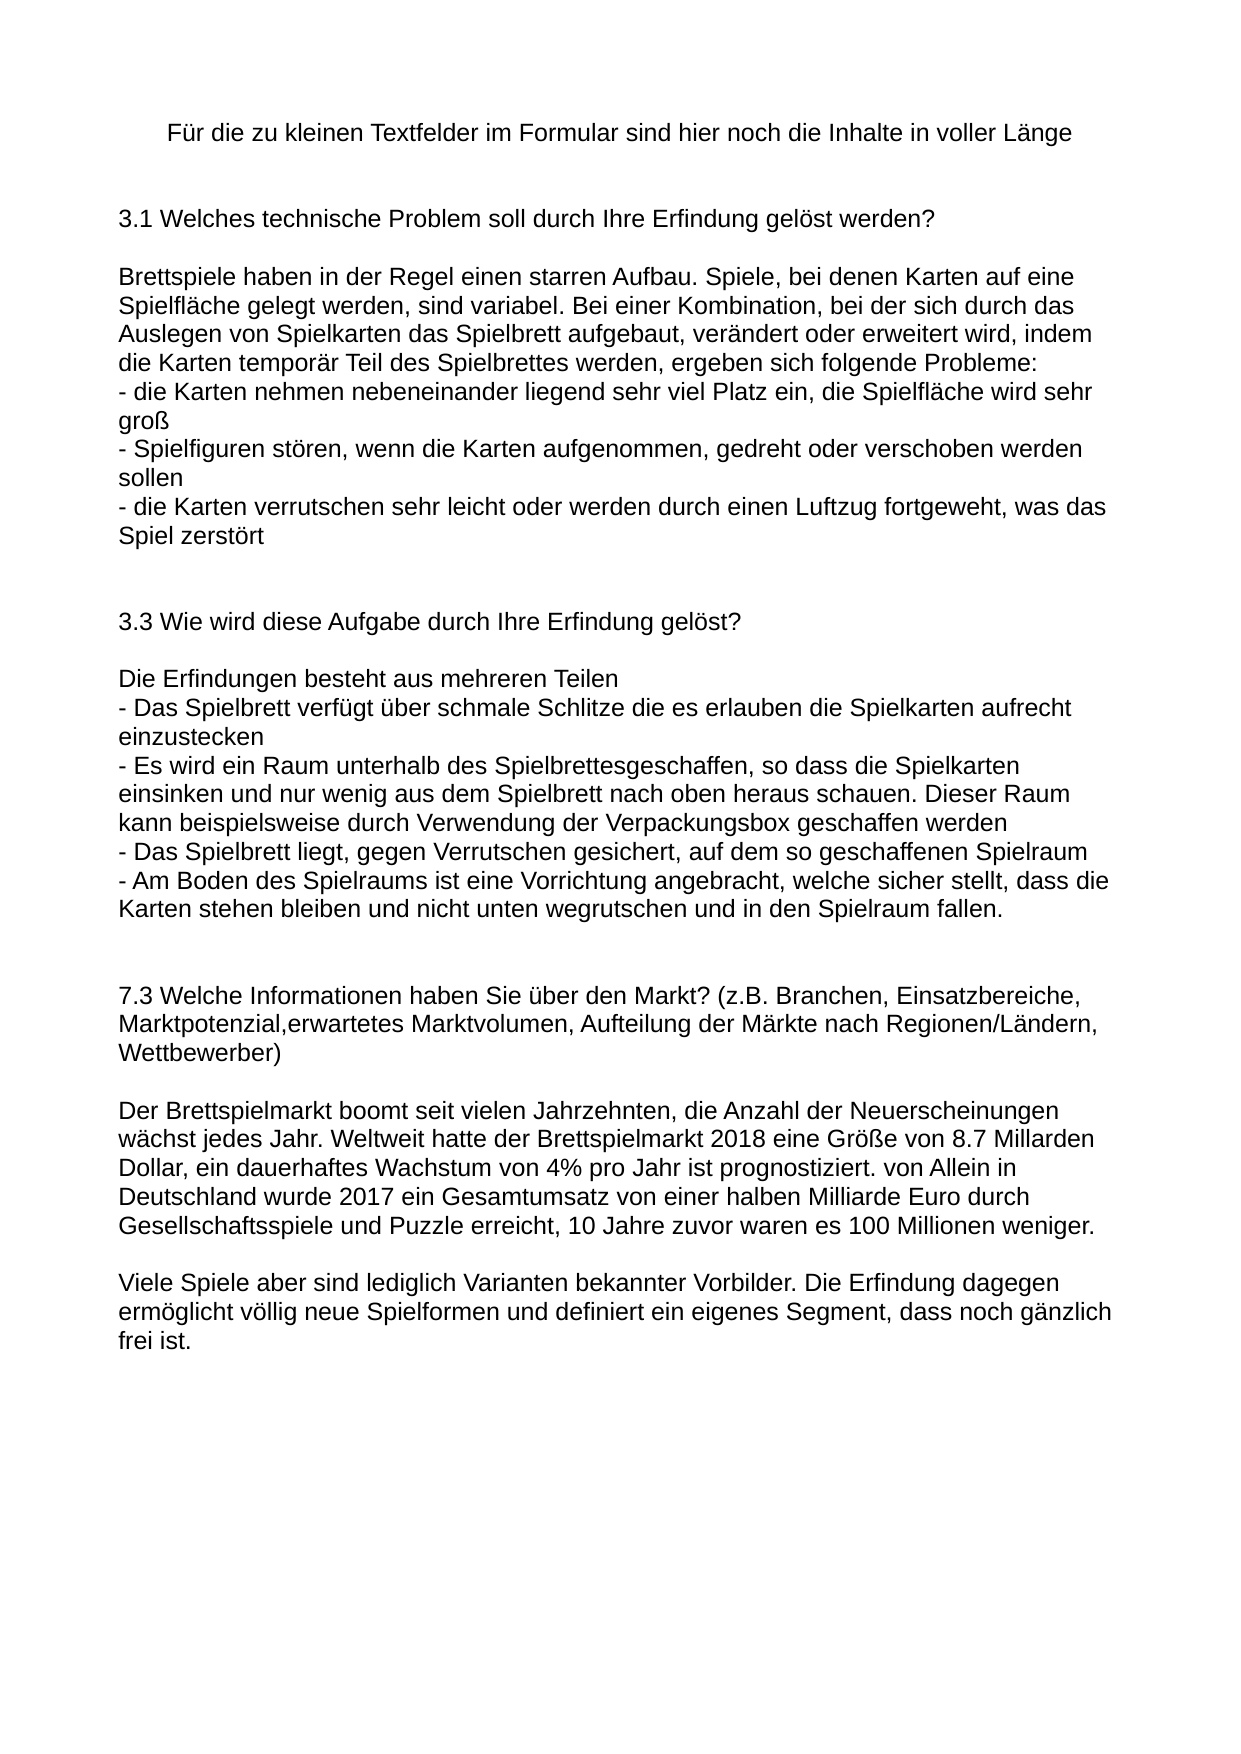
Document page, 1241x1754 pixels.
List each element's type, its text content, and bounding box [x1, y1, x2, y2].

text Der Brettspielmarkt boomt seit vielen Jahrzehnten, die Anzahl der Neuerscheinungen wächst jedes Jahr. Weltweit hatte der Brettspielmarkt 2018 eine Größe von 8.7 Millarden Dollar, ein dauerhaftes Wachstum von 4% pro Jahr ist prognostiziert. von Allein in Deutschland wurde 2017 ein Gesamtumsatz von einer halben Milliarde Euro durch Gesellschaftsspiele und Puzzle erreicht, 10 Jahre zuvor waren es 100 Millionen weniger. [118, 1096, 1122, 1239]
text - Am Boden des Spielraums ist eine Vorrichtung angebracht, welche sicher stellt, dass die Karten stehen bleiben und nicht unten wegrutschen und in den Spielraum fallen. [118, 866, 1122, 923]
text Für die zu kleinen Textfelder im Formular sind hier noch die Inhalte in voller Länge [118, 118, 1122, 147]
text Brettspiele haben in der Regel einen starren Aufbau. Spiele, bei denen Karten auf eine Spielfläche gelegt werden, sind variabel. Bei einer Kombination, bei der sich durch das Auslegen von Spielkarten das Spielbrett aufgebaut, verändert oder erweitert wird, indem die Karten temporär Teil des Spielbrettes werden, ergeben sich folgende Probleme: [118, 262, 1122, 377]
text - Spielfiguren stören, wenn die Karten aufgenommen, gedreht oder verschoben werden sollen [118, 434, 1122, 492]
text Die Erfindungen besteht aus mehreren Teilen [118, 664, 1122, 693]
text Viele Spiele aber sind lediglich Varianten bekannter Vorbilder. Die Erfindung dagegen ermöglicht völlig neue Spielformen und definiert ein eigenes Segment, dass noch gänzlich frei ist. [118, 1268, 1122, 1354]
text - die Karten verrutschen sehr leicht oder werden durch einen Luftzug fortgeweht, was das Spiel zerstört [118, 492, 1122, 549]
text 7.3 Welche Informationen haben Sie über den Markt? (z.B. Branchen, Einsatzbereiche, Marktpotenzial,erwartetes Marktvolumen, Aufteilung der Märkte nach Regionen/Ländern, Wettbewerber) [118, 981, 1122, 1096]
text 3.3 Wie wird diese Aufgabe durch Ihre Erfindung gelöst? [118, 607, 1122, 664]
text 3.1 Welches technische Problem soll durch Ihre Erfindung gelöst werden? [118, 204, 1122, 262]
text - die Karten nehmen nebeneinander liegend sehr viel Platz ein, die Spielfläche wird sehr groß [118, 377, 1122, 434]
text - Es wird ein Raum unterhalb des Spielbrettesgeschaffen, so dass die Spielkarten einsinken und nur wenig aus dem Spielbrett nach oben heraus schauen. Dieser Raum kann beispielsweise durch Verwendung der Verpackungsbox geschaffen werden [118, 751, 1122, 837]
text - Das Spielbrett verfügt über schmale Schlitze die es erlauben die Spielkarten aufrecht einzustecken [118, 693, 1122, 751]
text - Das Spielbrett liegt, gegen Verrutschen gesichert, auf dem so geschaffenen Spielraum [118, 837, 1122, 866]
